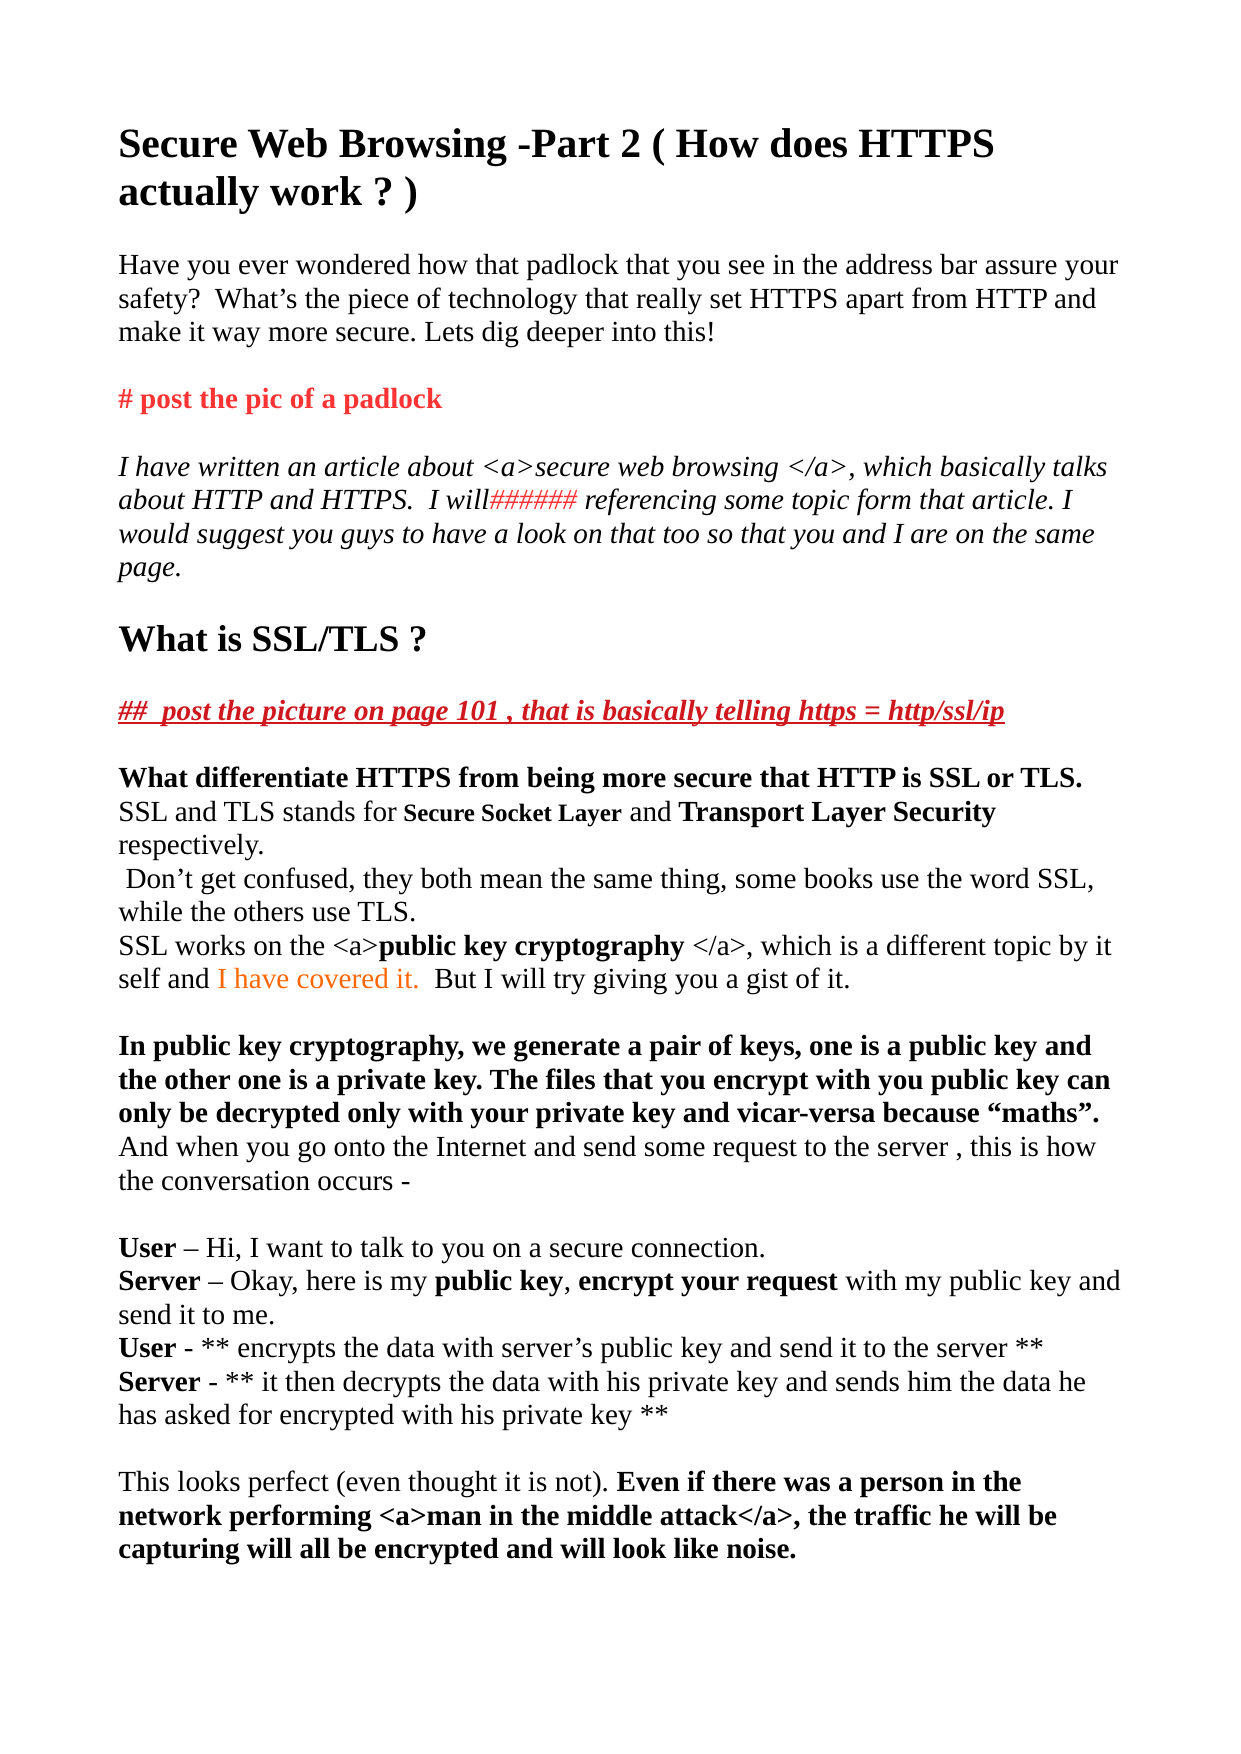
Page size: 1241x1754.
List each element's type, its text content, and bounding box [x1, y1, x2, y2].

text Secure Web Browsing -Part 2 ( How does HTTPS actually work ? ) [118, 118, 1122, 214]
text In public key cryptography, we generate a pair of keys, one is a public key and the other one is a private key. The files that you encrypt with you public key can only be decrypted only with your private key and vicar-versa because “maths”. And when you go onto the Internet and send some request to the server , this is how the conversation occurs - [118, 1028, 1122, 1196]
text ## post the picture on page 101 , that is basically telling https = http/ssl/ip [118, 693, 1122, 727]
text Don’t get confused, they both mean the same thing, some books use the word SSL, while the others use TLS. [118, 861, 1122, 928]
text This looks perfect (even thought it is not). Even if there was a person in the network performing <a>man in the middle attack</a>, the traffic he will be capturing will all be encrypted and will look like noise. [118, 1464, 1122, 1565]
text User - ** encrypts the data with server’s public key and send it to the server ** [118, 1330, 1122, 1364]
text SSL and TLS stands for Secure Socket Layer and Transport Layer Security respectively. [118, 794, 1122, 861]
text What differentiate HTTPS from being more secure that HTTP is SSL or TLS. [118, 760, 1122, 794]
text User – Hi, I want to talk to you on a secure connection. [118, 1230, 1122, 1263]
text SSL works on the <a>public key cryptography </a>, which is a different topic by it self and I have covered it. But I will try giving you a gist of it. [118, 928, 1122, 995]
text Server – Okay, here is my public key, encrypt your request with my public key and send it to me. [118, 1263, 1122, 1330]
text Server - ** it then decrypts the data with his private key and sends him the data he has asked for encrypted with his private key ** [118, 1364, 1122, 1431]
text I have written an article about <a>secure web browsing </a>, which basically talks about HTTP and HTTPS. I will###### referencing some topic form that article. I would suggest you guys to have a look on that too so that you and I are on the same page. [118, 449, 1122, 583]
text # post the pic of a padlock [118, 382, 1122, 415]
text What is SSL/TLS ? [118, 616, 1122, 659]
text Have you ever wondered how that padlock that you see in the address bar assure your safety? What’s the piece of technology that really set HTTPS apart from HTTP and make it way more secure. Lets dig deeper into this! [118, 247, 1122, 348]
